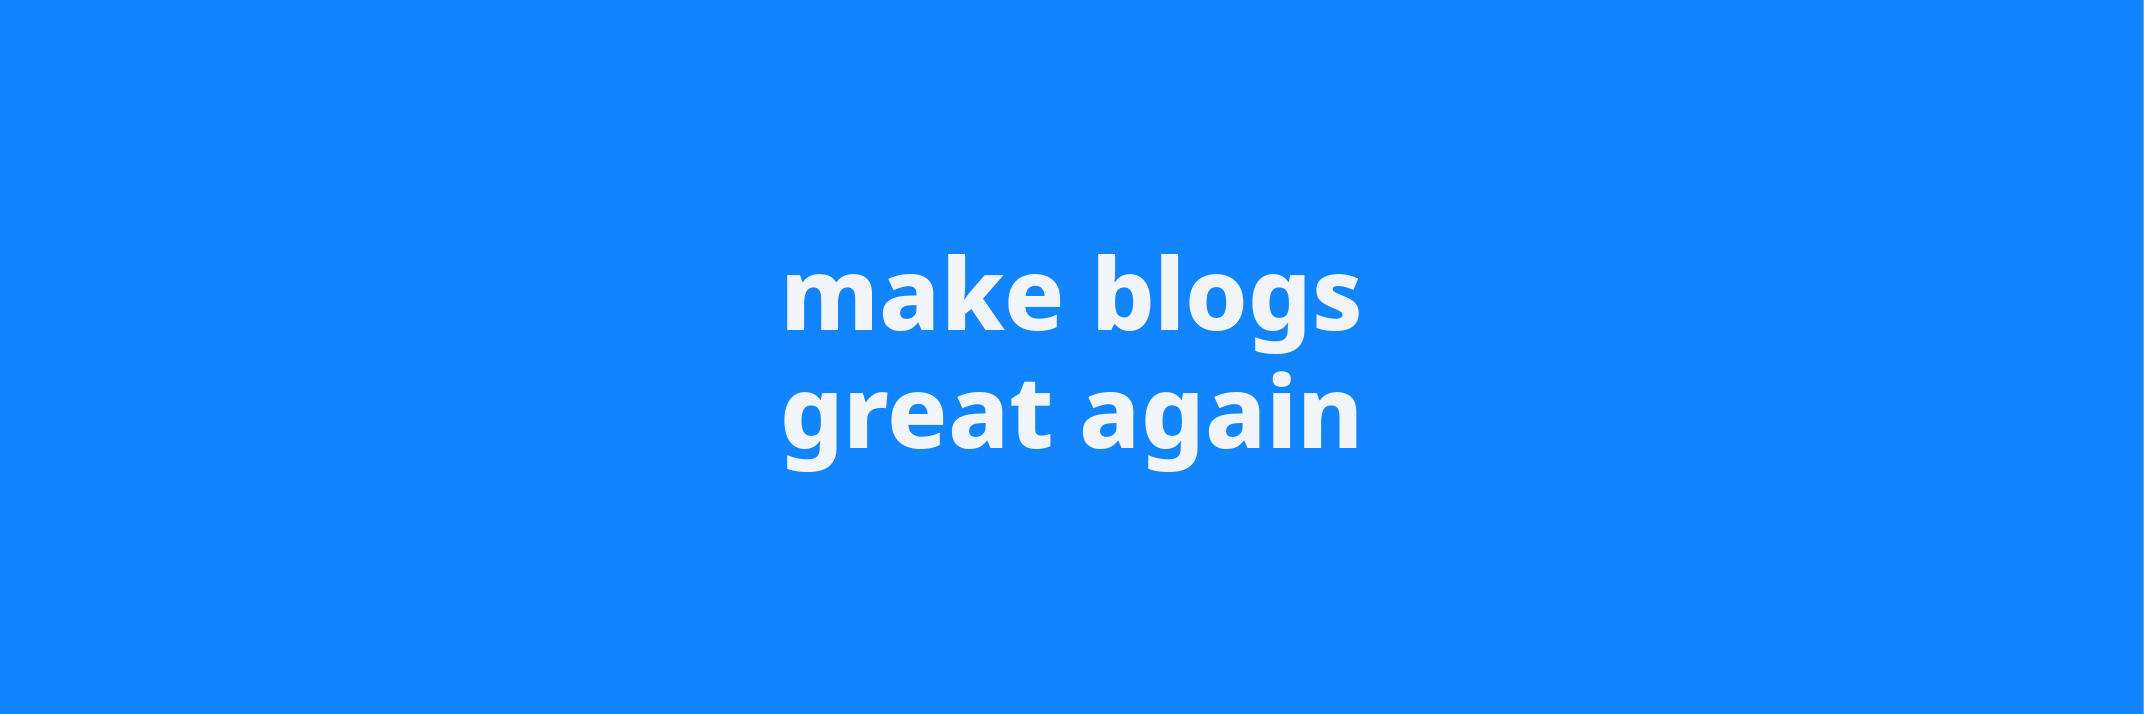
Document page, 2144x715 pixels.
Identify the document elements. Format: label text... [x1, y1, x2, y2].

text great again [29, 354, 2114, 472]
text make blogs [29, 236, 2114, 354]
